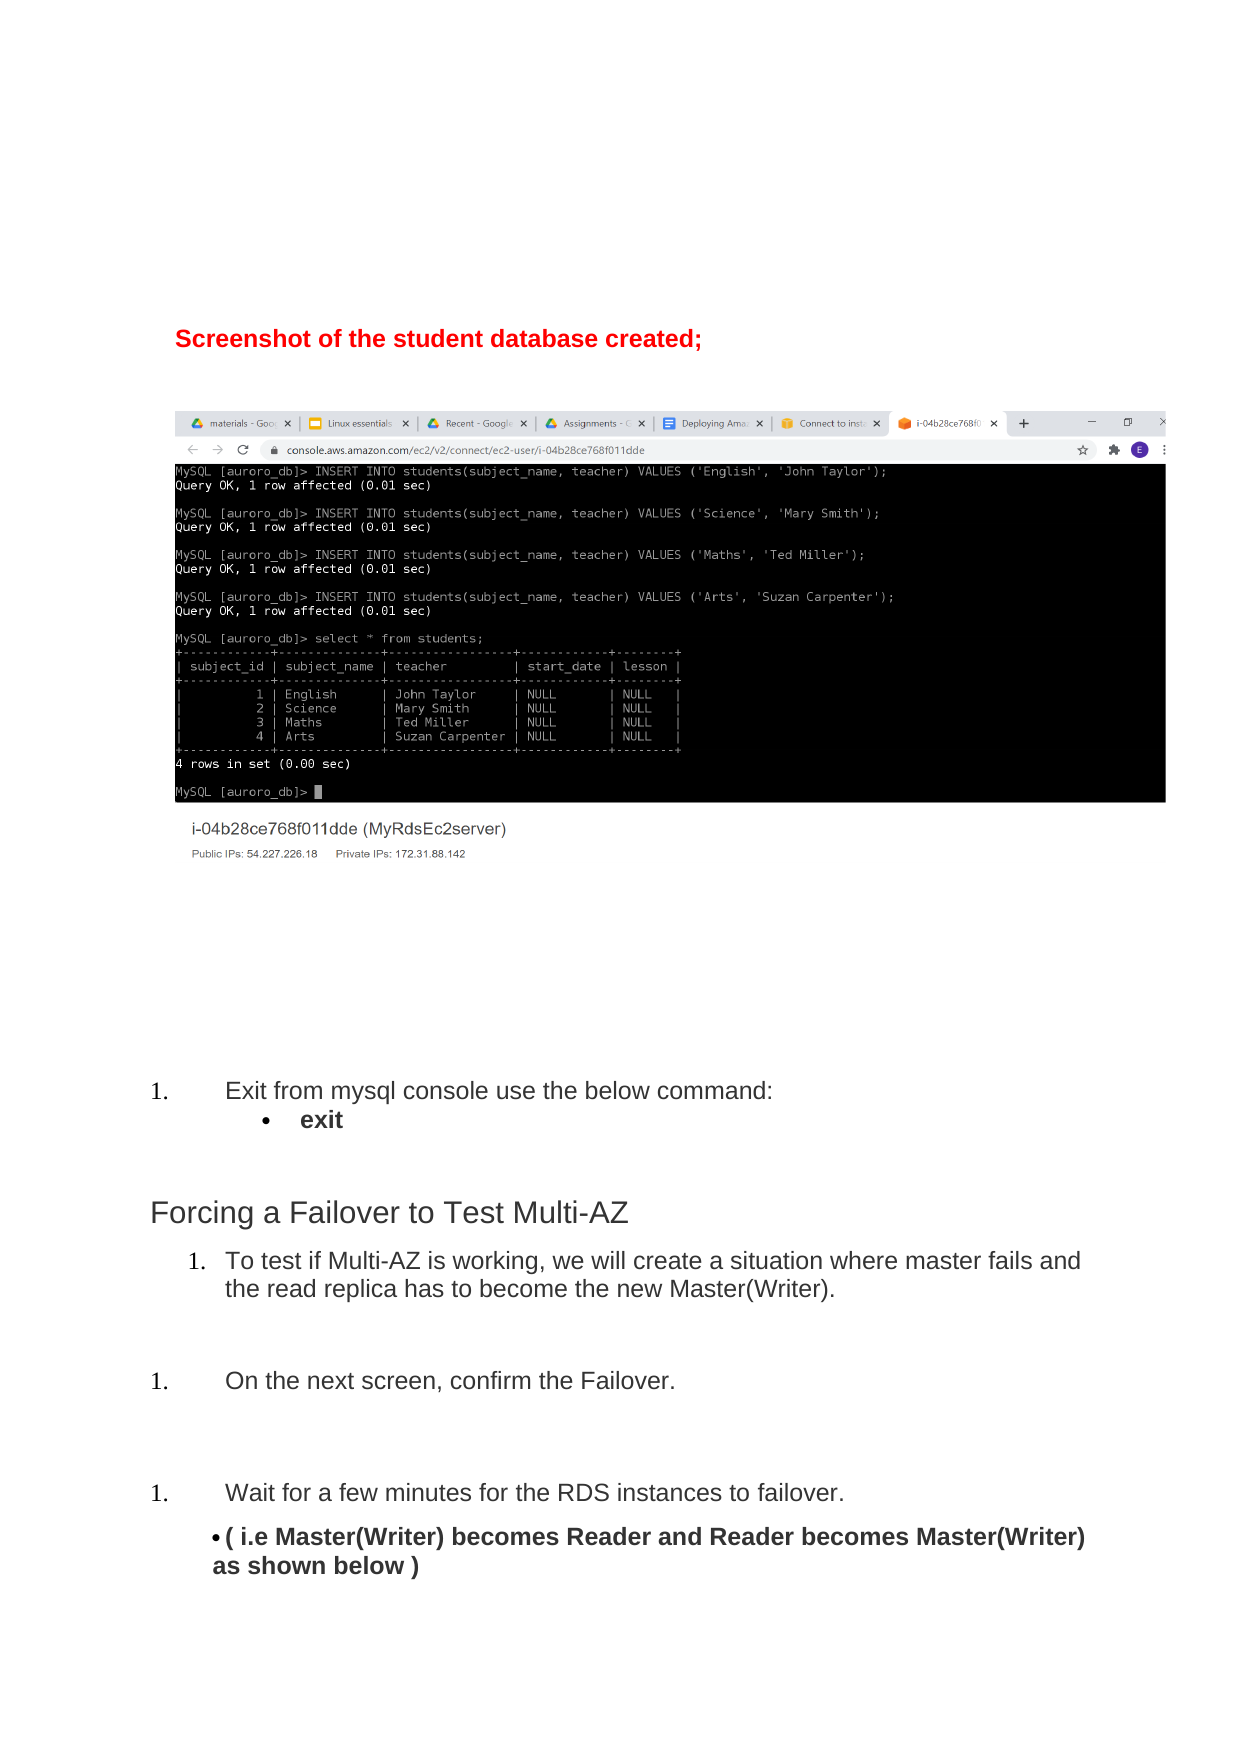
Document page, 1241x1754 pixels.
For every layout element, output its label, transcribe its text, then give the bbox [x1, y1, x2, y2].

list On the next screen, confirm the Failover. [150, 1366, 1090, 1394]
list To test if Multi-AZ is working, we will create a situation where master fails and the read replica has to become the new Master(Writer). [187, 1246, 1090, 1350]
list exit [262, 1105, 1090, 1134]
list ( i.e Master(Writer) becomes Reader and Reader becomes Master(Writer) as shown below ) [212, 1522, 1090, 1580]
list Wait for a few minutes for the RDS instances to failover. [150, 1478, 1090, 1507]
text Forcing a Failover to Test Multi-AZ [150, 1194, 1090, 1230]
list Exit from mysql console use the below command: [150, 1076, 1090, 1105]
text Screenshot of the student database created; [175, 324, 1090, 353]
